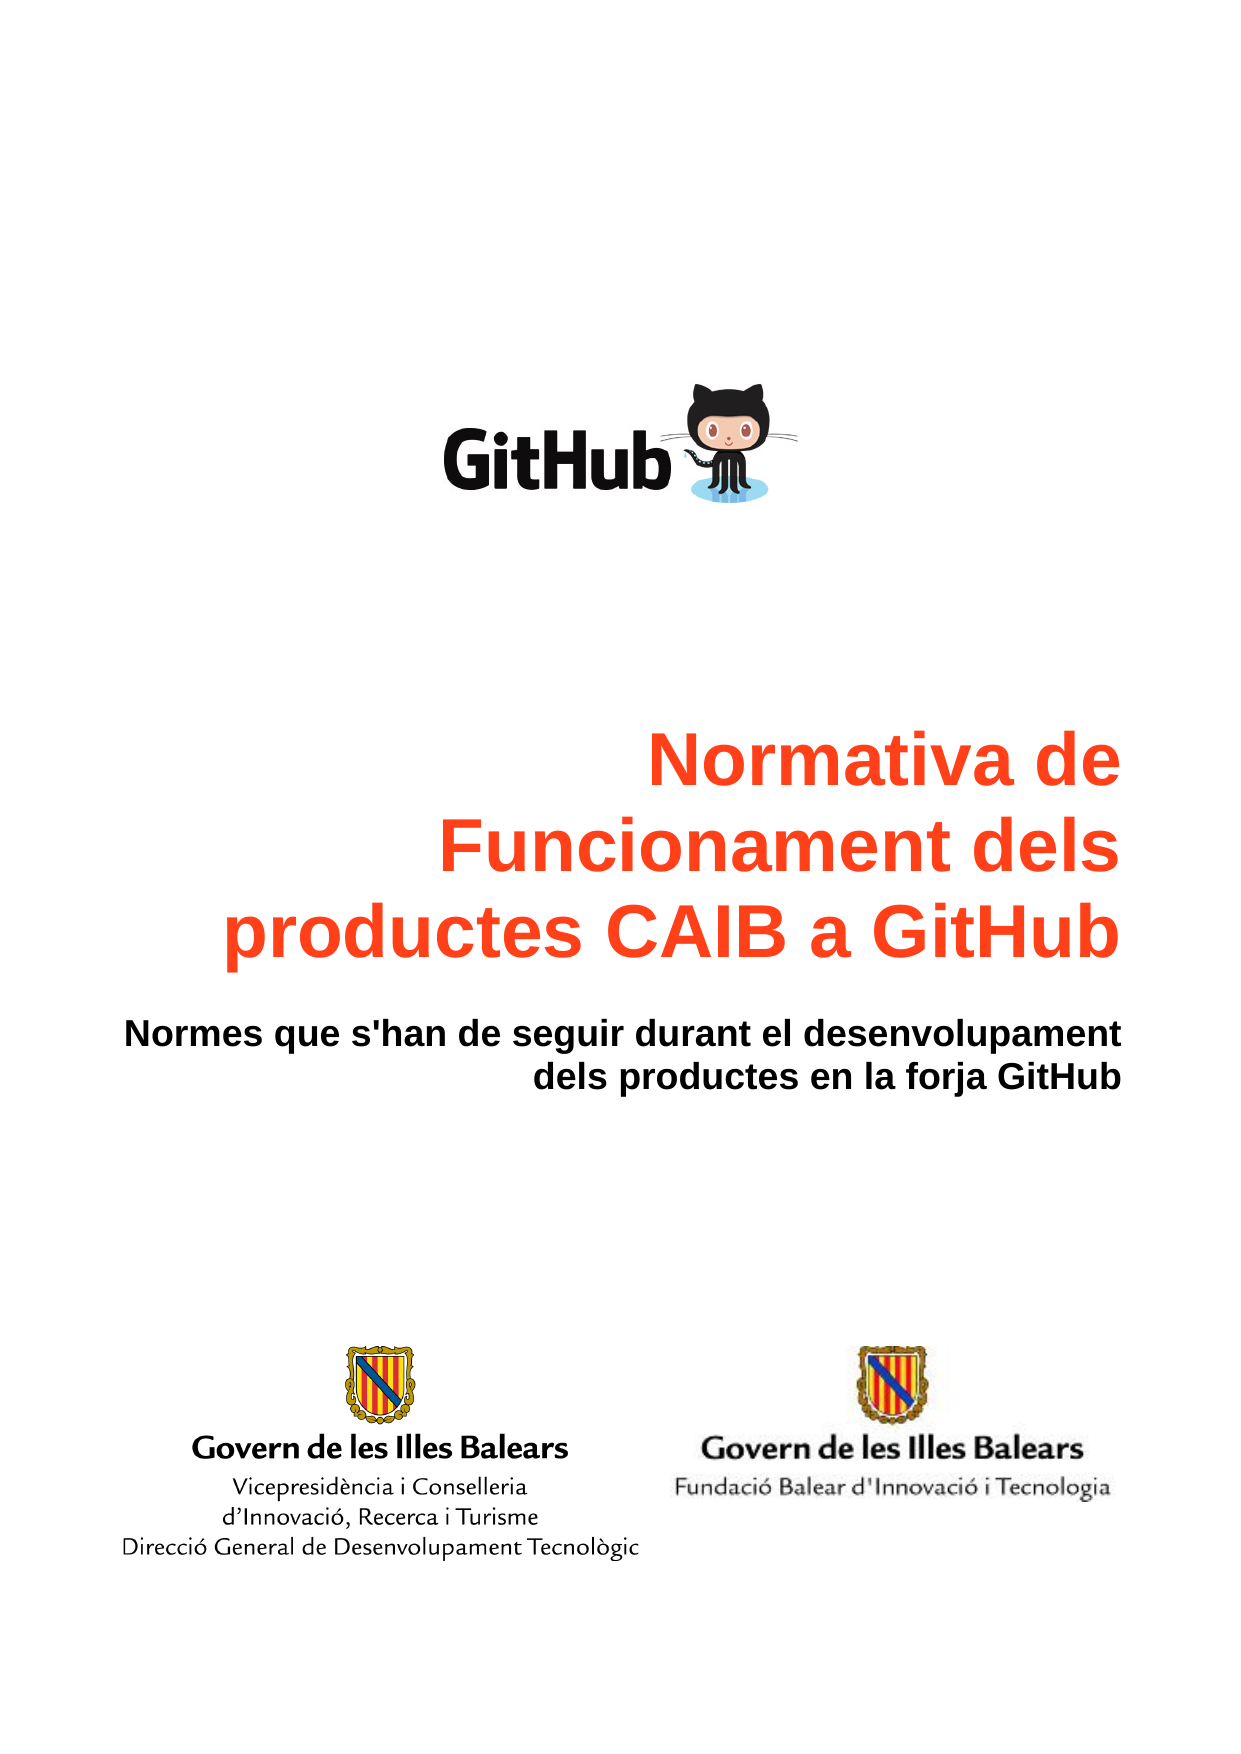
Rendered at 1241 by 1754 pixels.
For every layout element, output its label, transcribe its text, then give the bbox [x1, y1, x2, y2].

subtitle Normes que s'han de seguir durant el desenvolupament dels productes en la forja GitHub [118, 1011, 1122, 1097]
picture [669, 1346, 1117, 1502]
title Normativa de Funcionament dels productes CAIB a GitHub [118, 715, 1122, 973]
table_header [118, 303, 1122, 558]
picture [434, 334, 807, 553]
table_header [118, 1340, 644, 1604]
table_header [664, 1340, 1122, 1604]
picture [123, 1346, 639, 1561]
table_header [644, 1340, 663, 1604]
